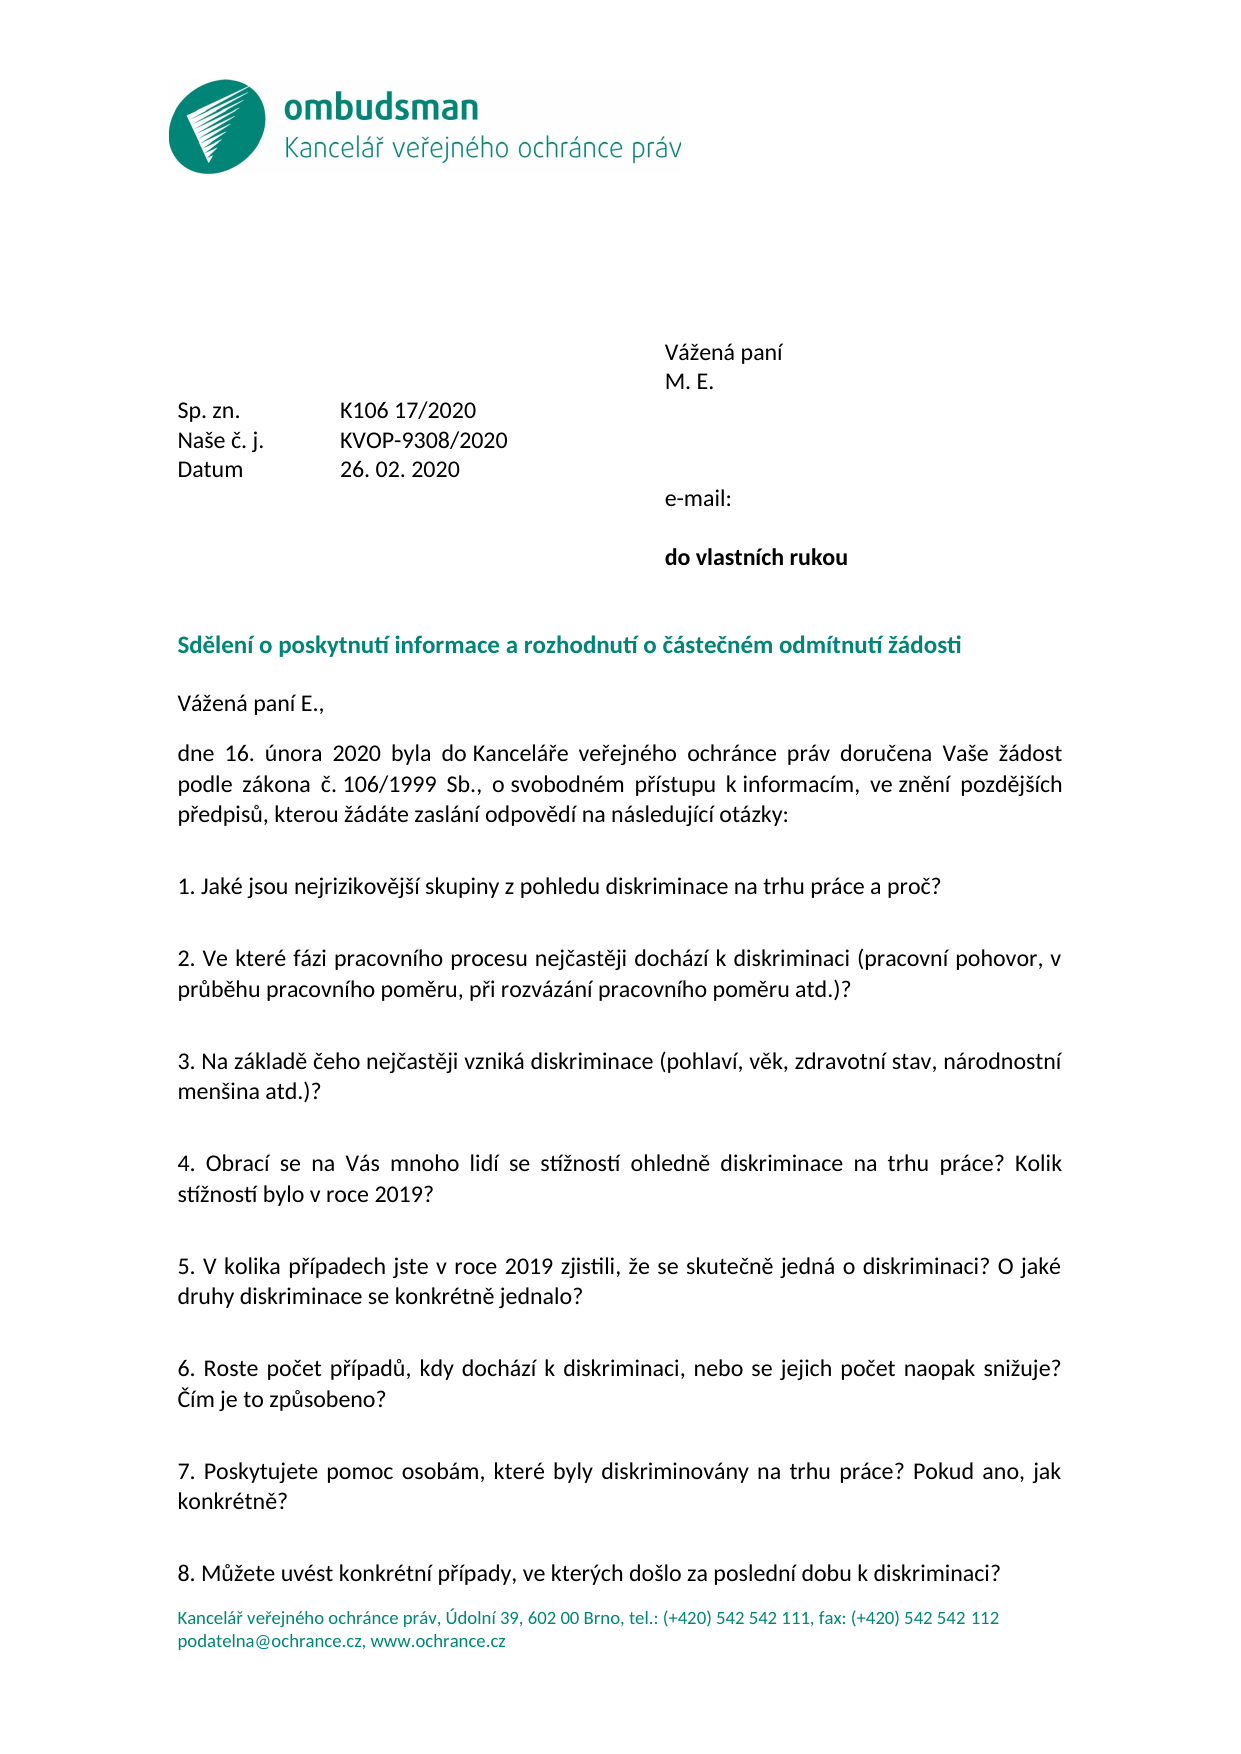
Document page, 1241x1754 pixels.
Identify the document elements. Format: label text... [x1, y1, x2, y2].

table_header K106 17/2020 KVOP-9308/2020 26. 02. 2020 [340, 249, 664, 630]
text 5. V kolika případech jste v roce 2019 zjistili, že se skutečně jedná o diskriminaci? O jaké druhy diskriminace se konkrétně jednalo? [177, 1251, 1063, 1311]
text 2. Ve které fázi pracovního procesu nejčastěji dochází k diskriminaci (pracovní pohovor, v průběhu pracovního poměru, při rozvázání pracovního poměru atd.)? [177, 943, 1063, 1003]
text 7. Poskytujete pomoc osobám, které byly diskriminovány na trhu práce? Pokud ano, jak konkrétně? [177, 1456, 1063, 1516]
text 4. Obrací se na Vás mnoho lidí se stížností ohledně diskriminace na trhu práce? Kolik stížností bylo v roce 2019? [177, 1148, 1063, 1208]
text 3. Na základě čeho nejčastěji vzniká diskriminace (pohlaví, věk, zdravotní stav, národnostní menšina atd.)? [177, 1046, 1063, 1106]
table_header Vážená paní M. E. e-mail: do vlastních rukou [665, 249, 1085, 630]
text 6. Roste počet případů, kdy dochází k diskriminaci, nebo se jejich počet naopak snižuje? Čím je to způsobeno? [177, 1353, 1063, 1413]
text Vážená paní E., [177, 688, 1063, 717]
subtitle Sdělení o poskytnutí informace a rozhodnutí o částečném odmítnutí žádosti [177, 630, 1063, 660]
text 1. Jaké jsou nejrizikovější skupiny z pohledu diskriminace na trhu práce a proč? [177, 871, 1063, 901]
text 8. Můžete uvést konkrétní případy, ve kterých došlo za poslední dobu k diskriminaci? [177, 1558, 1063, 1588]
text dne 16. února 2020 byla do Kanceláře veřejného ochránce práv doručena Vaše žádost podle zákona č. 106/1999 Sb., o svobodném přístupu k informacím, ve znění pozdějších předpisů, kterou žádáte zaslání odpovědí na následující otázky: [177, 738, 1063, 828]
table_header Sp. zn. Naše č. j. Datum [177, 249, 340, 630]
